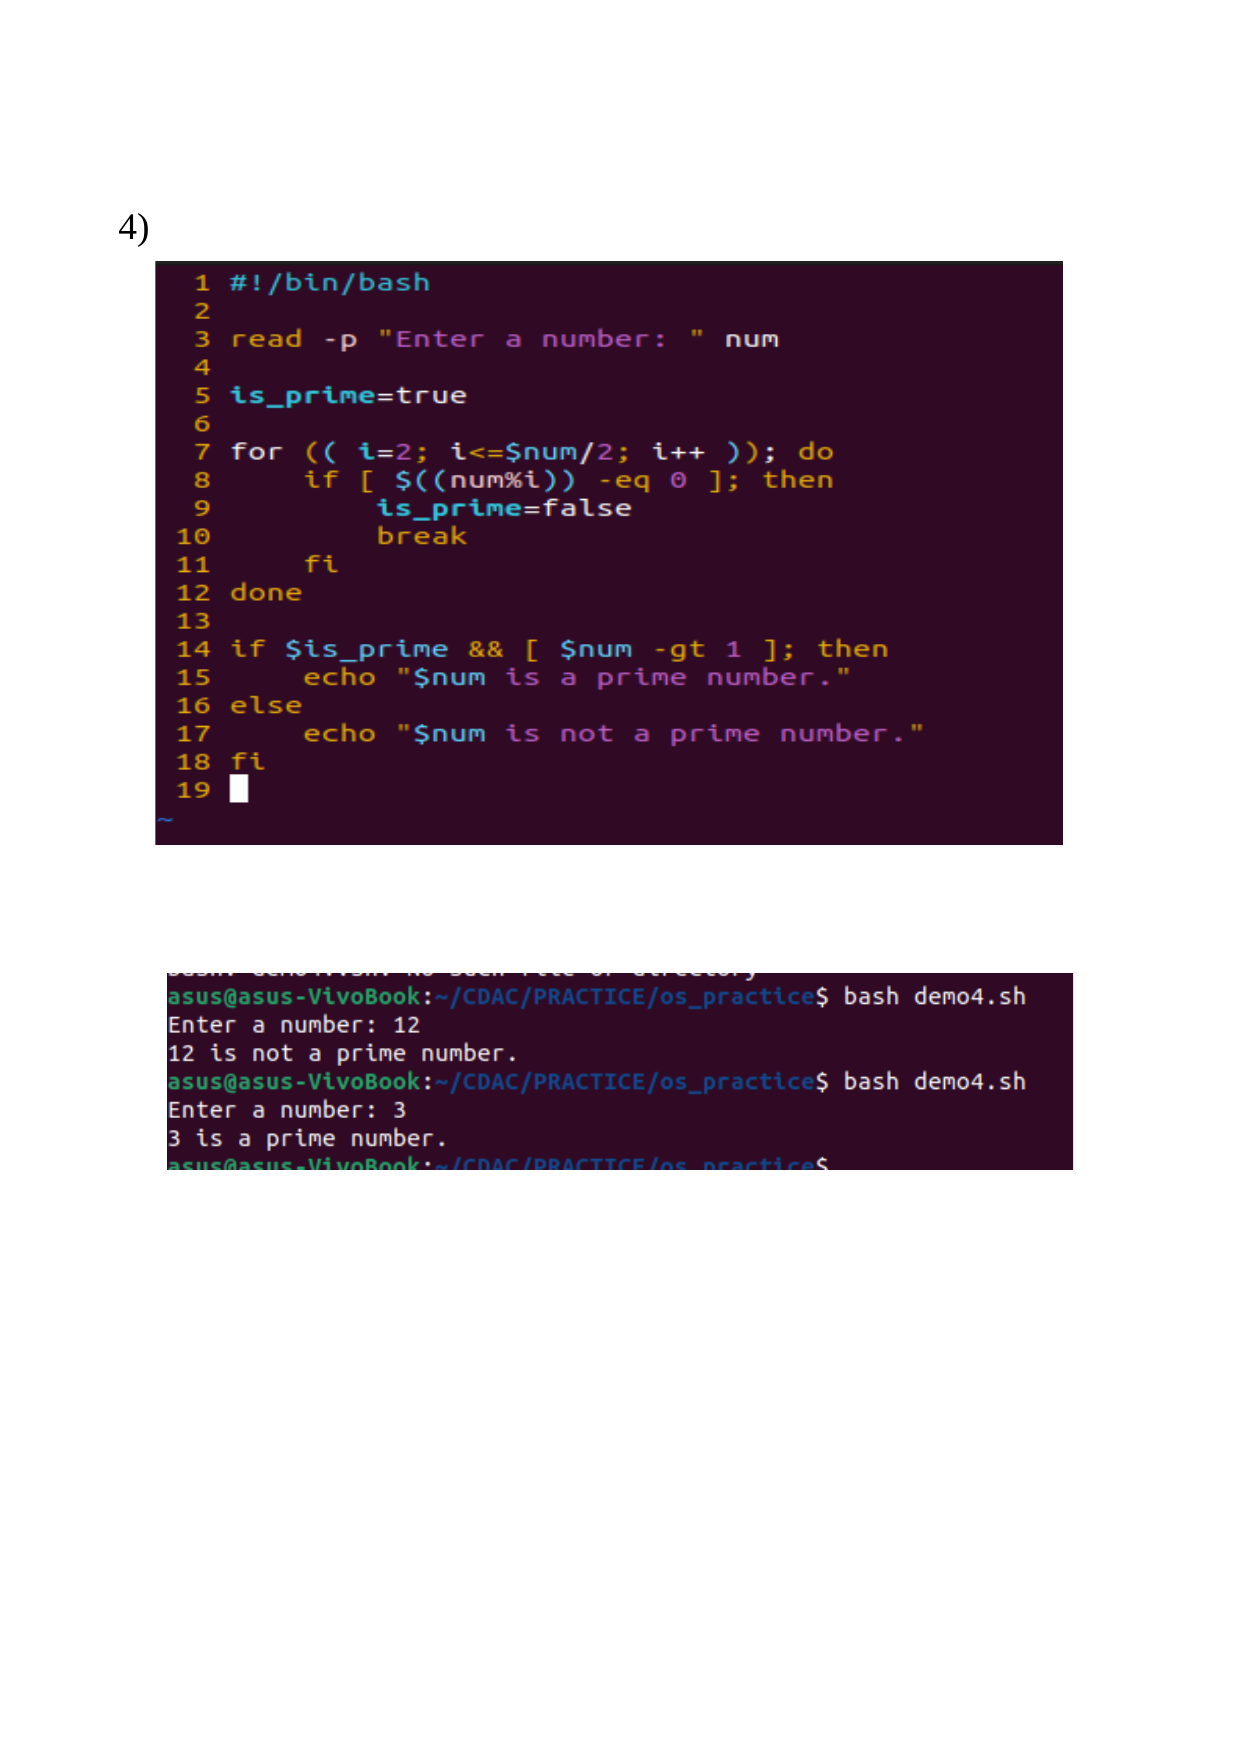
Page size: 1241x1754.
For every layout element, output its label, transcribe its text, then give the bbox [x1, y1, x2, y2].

text 4) [118, 204, 1122, 247]
picture [167, 973, 1074, 1170]
picture [155, 261, 1063, 845]
